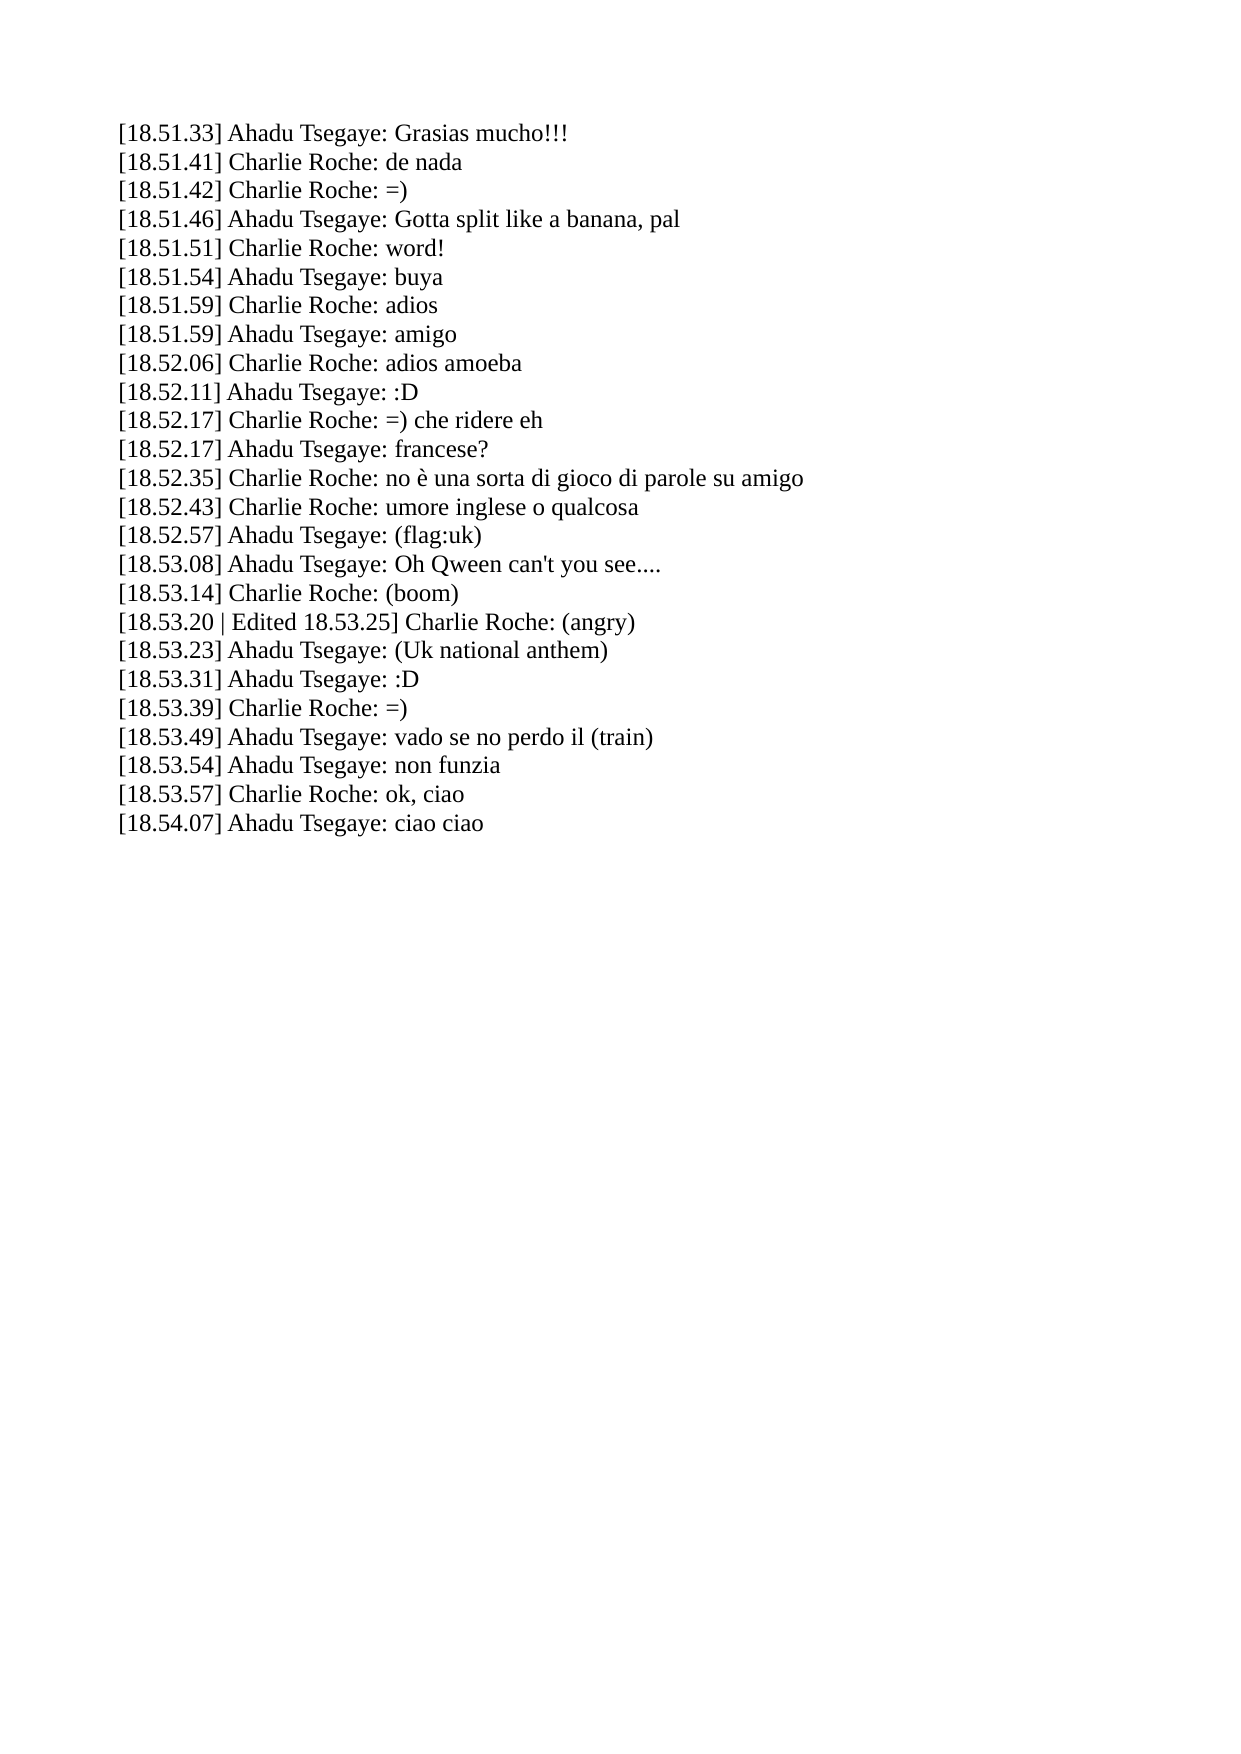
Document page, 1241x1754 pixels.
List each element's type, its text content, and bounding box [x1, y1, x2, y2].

text [18.52.17] Ahadu Tsegaye: francese? [118, 434, 1122, 463]
text [18.53.20 | Edited 18.53.25] Charlie Roche: (angry) [118, 607, 1122, 636]
text [18.53.14] Charlie Roche: (boom) [118, 578, 1122, 607]
text [18.51.59] Charlie Roche: adios [118, 291, 1122, 319]
text [18.53.54] Ahadu Tsegaye: non funzia [118, 751, 1122, 779]
text [18.53.49] Ahadu Tsegaye: vado se no perdo il (train) [118, 722, 1122, 751]
text [18.52.43] Charlie Roche: umore inglese o qualcosa [118, 492, 1122, 521]
text [18.52.17] Charlie Roche: =) che ridere eh [118, 406, 1122, 434]
text [18.51.42] Charlie Roche: =) [118, 176, 1122, 204]
text [18.53.57] Charlie Roche: ok, ciao [118, 779, 1122, 808]
text [18.54.07] Ahadu Tsegaye: ciao ciao [118, 808, 1122, 837]
text [18.51.33] Ahadu Tsegaye: Grasias mucho!!! [118, 118, 1122, 147]
text [18.51.51] Charlie Roche: word! [118, 233, 1122, 262]
text [18.51.41] Charlie Roche: de nada [118, 147, 1122, 176]
text [18.52.57] Ahadu Tsegaye: (flag:uk) [118, 521, 1122, 549]
text [18.52.35] Charlie Roche: no è una sorta di gioco di parole su amigo [118, 463, 1122, 492]
text [18.53.39] Charlie Roche: =) [118, 693, 1122, 722]
text [18.53.23] Ahadu Tsegaye: (Uk national anthem) [118, 636, 1122, 664]
text [18.51.54] Ahadu Tsegaye: buya [118, 262, 1122, 291]
text [18.51.46] Ahadu Tsegaye: Gotta split like a banana, pal [118, 204, 1122, 233]
text [18.53.08] Ahadu Tsegaye: Oh Qween can't you see.... [118, 549, 1122, 578]
text [18.51.59] Ahadu Tsegaye: amigo [118, 319, 1122, 348]
text [18.53.31] Ahadu Tsegaye: :D [118, 664, 1122, 693]
text [18.52.11] Ahadu Tsegaye: :D [118, 377, 1122, 406]
text [18.52.06] Charlie Roche: adios amoeba [118, 348, 1122, 377]
